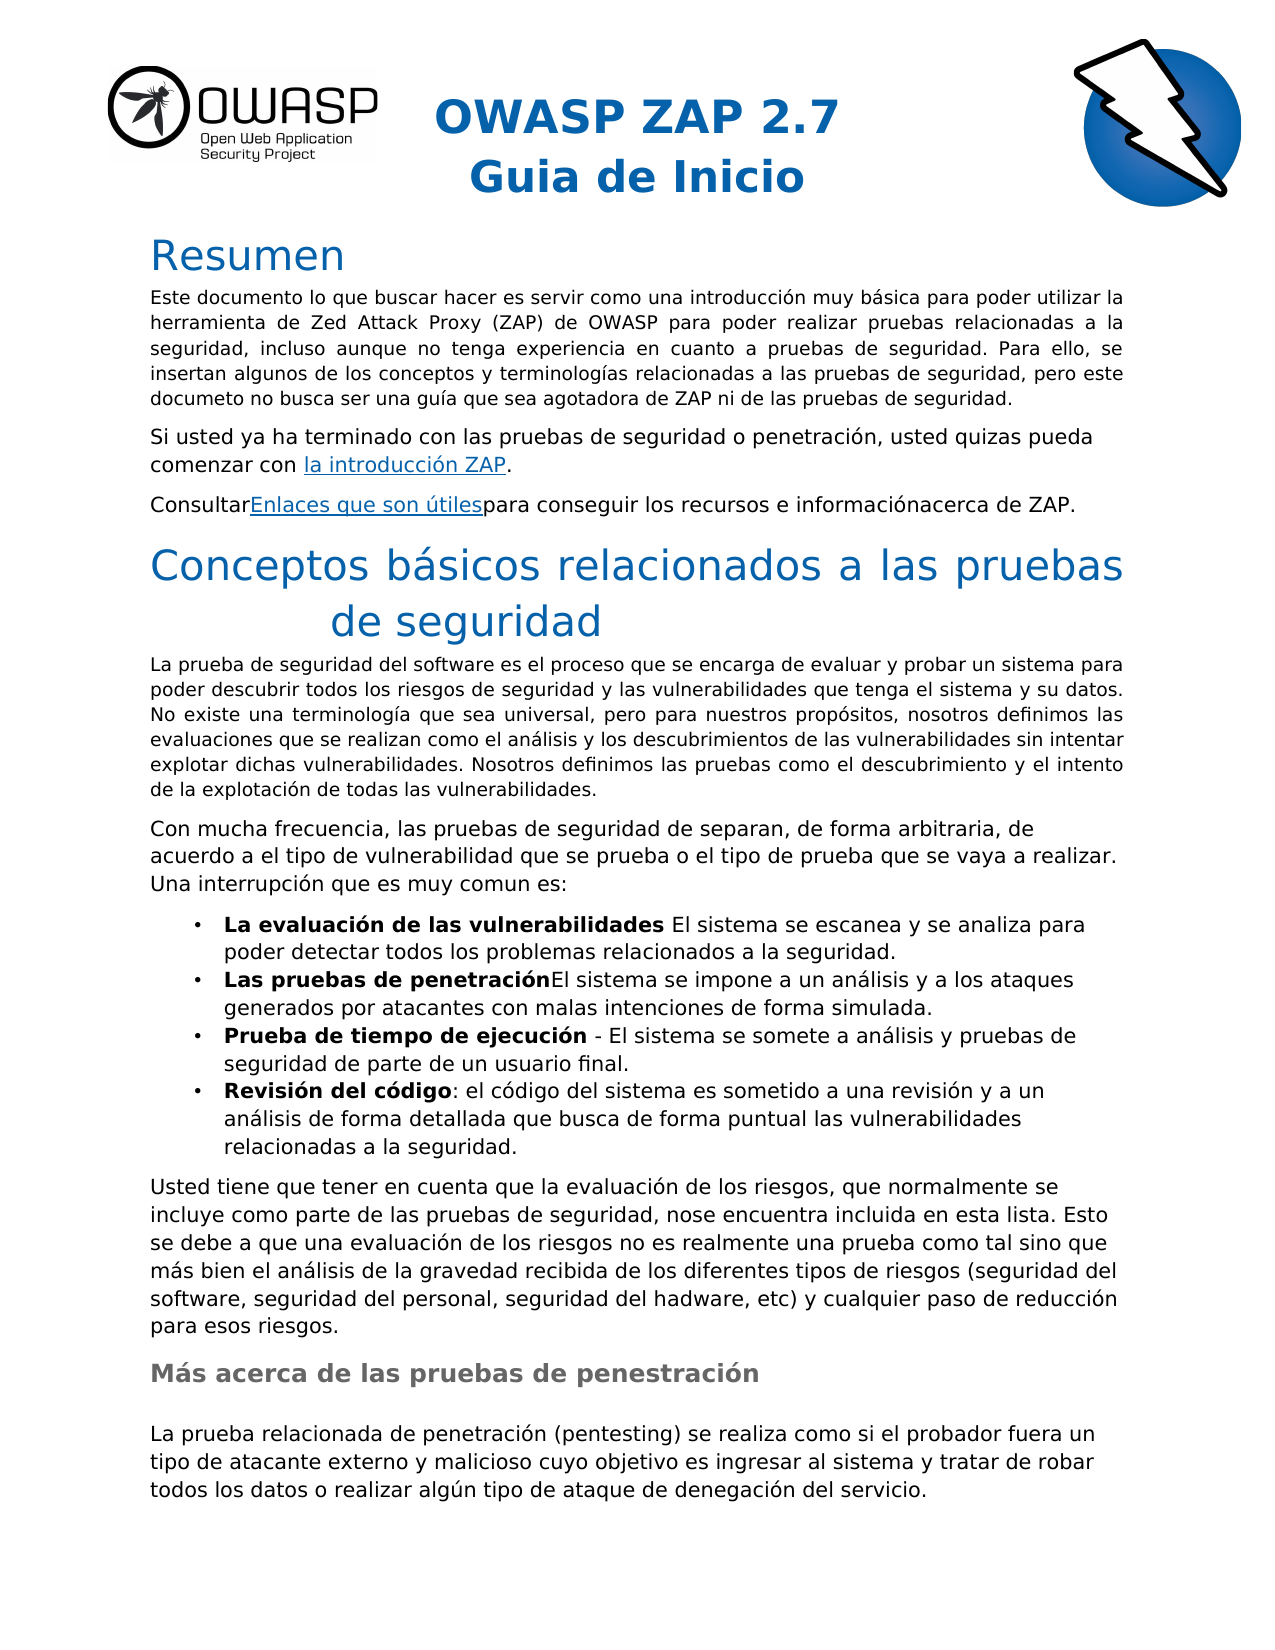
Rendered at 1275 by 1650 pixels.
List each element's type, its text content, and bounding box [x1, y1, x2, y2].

list Las pruebas de penetraciónEl sistema se impone a un análisis y a los ataques generados por atacantes con malas intenciones de forma simulada. [194, 968, 1125, 1020]
text Con mucha frecuencia, las pruebas de seguridad de separan, de forma arbitraria, de acuerdo a el tipo de vulnerabilidad que se prueba o el tipo de prueba que se vaya a realizar. Una interrupción que es muy comun es: [150, 817, 1125, 897]
text Si usted ya ha terminado con las pruebas de seguridad o penetración, usted quizas pueda comenzar con la introducción ZAP. [150, 425, 1125, 477]
title Guia de Inicio [150, 152, 1073, 203]
text La prueba de seguridad del software es el proceso que se encarga de evaluar y probar un sistema para poder descubrir todos los riesgos de seguridad y las vulnerabilidades que tenga el sistema y su datos. No existe una terminología que sea universal, pero para nuestros propósitos, nosotros definimos las evaluaciones que se realizan como el análisis y los descubrimientos de las vulnerabilidades sin intentar explotar dichas vulnerabilidades. Nosotros definimos las pruebas como el descubrimiento y el intento de la explotación de todas las vulnerabilidades. [150, 653, 1125, 801]
list Prueba de tiempo de ejecución - El sistema se somete a análisis y pruebas de seguridad de parte de un usuario final. [194, 1024, 1125, 1076]
picture [1073, 39, 1242, 207]
text Usted tiene que tener en cuenta que la evaluación de los riesgos, que normalmente se incluye como parte de las pruebas de seguridad, nose encuentra incluida en esta lista. Esto se debe a que una evaluación de los riesgos no es realmente una prueba como tal sino que más bien el análisis de la gravedad recibida de los diferentes tipos de riesgos (seguridad del software, seguridad del personal, seguridad del hadware, etc) y cualquier paso de reducción para esos riesgos. [150, 1175, 1125, 1339]
text La prueba relacionada de penetración (pentesting) se realiza como si el probador fuera un tipo de atacante externo y malicioso cuyo objetivo es ingresar al sistema y tratar de robar todos los datos o realizar algún tipo de ataque de denegación del servicio. [150, 1422, 1125, 1502]
picture [107, 66, 378, 162]
subtitle Más acerca de las pruebas de penestración [150, 1359, 1125, 1388]
title OWASP ZAP 2.7 [378, 91, 1073, 144]
subtitle Conceptos básicos relacionados a las pruebas de seguridad [150, 542, 1125, 646]
text ConsultarEnlaces que son útilespara conseguir los recursos e informaciónacerca de ZAP. [150, 493, 1125, 518]
list La evaluación de las vulnerabilidades El sistema se escanea y se analiza para poder detectar todos los problemas relacionados a la seguridad. [194, 913, 1125, 965]
text Este documento lo que buscar hacer es servir como una introducción muy básica para poder utilizar la herramienta de Zed Attack Proxy (ZAP) de OWASP para poder realizar pruebas relacionadas a la seguridad, incluso aunque no tenga experiencia en cuanto a pruebas de seguridad. Para ello, se insertan algunos de los conceptos y terminologías relacionadas a las pruebas de seguridad, pero este documeto no busca ser una guía que sea agotadora de ZAP ni de las pruebas de seguridad. [150, 287, 1125, 409]
subtitle Resumen [150, 232, 1125, 280]
list Revisión del código: el código del sistema es sometido a una revisión y a un análisis de forma detallada que busca de forma puntual las vulnerabilidades relacionadas a la seguridad. [194, 1079, 1125, 1159]
